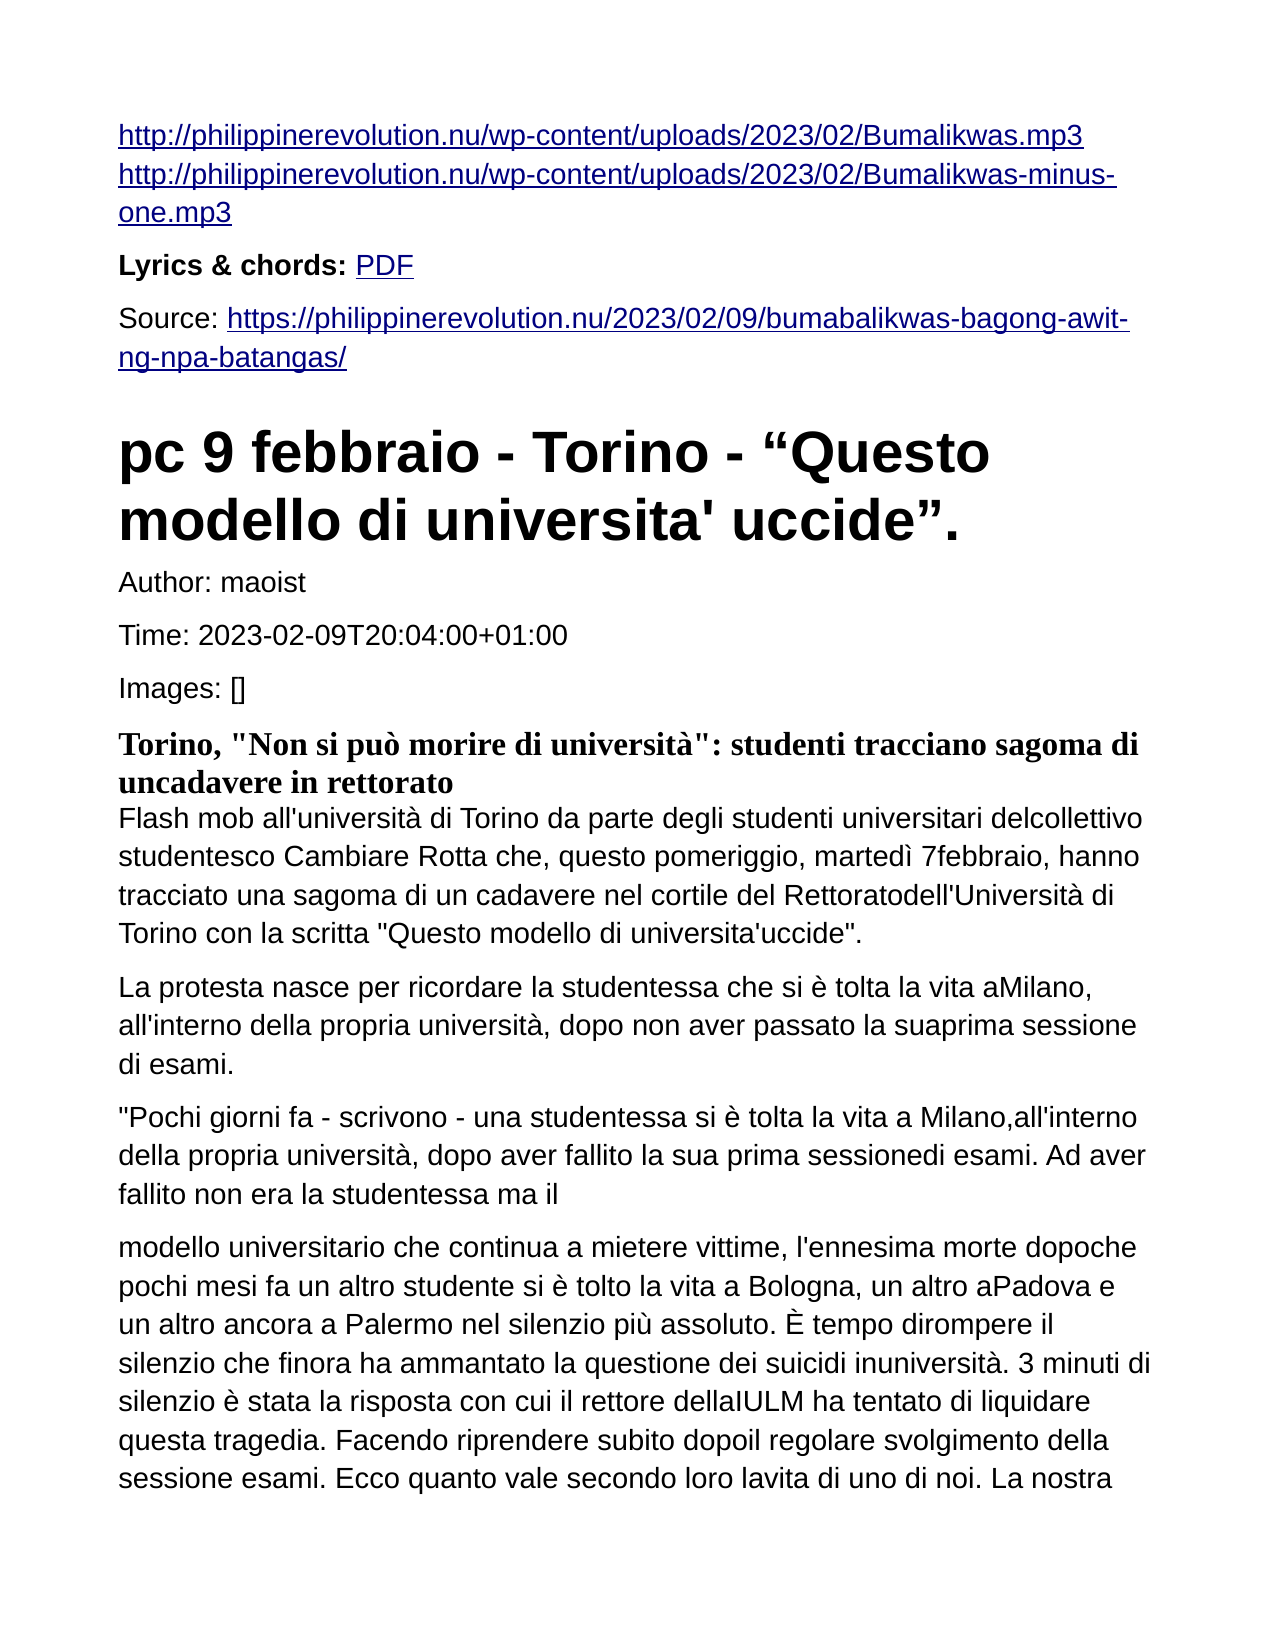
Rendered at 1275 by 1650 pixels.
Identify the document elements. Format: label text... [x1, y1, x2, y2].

text "Pochi giorni fa - scrivono - una studentessa si è tolta la vita a Milano,all'interno della propria università, dopo aver fallito la sua prima sessionedi esami. Ad aver fallito non era la studentessa ma il [118, 1100, 1157, 1210]
text Time: 2023-02-09T20:04:00+01:00 [118, 618, 1157, 651]
text Lyrics & chords: PDF [118, 248, 1157, 282]
text modello universitario che continua a mietere vittime, l'ennesima morte dopoche pochi mesi fa un altro studente si è tolto la vita a Bologna, un altro aPadova e un altro ancora a Palermo nel silenzio più assoluto. È tempo dirompere il silenzio che finora ha ammantato la questione dei suicidi inuniversità. 3 minuti di silenzio è stata la risposta con cui il rettore dellaIULM ha tentato di liquidare questa tragedia. Facendo riprendere subito dopoil regolare svolgimento della sessione esami. Ecco quanto vale secondo loro lavita di uno di noi. La nostra [118, 1230, 1157, 1495]
subtitle pc 9 febbraio - Torino - “Questo modello di universita' uccide”. [118, 418, 1157, 552]
text Flash mob all'università di Torino da parte degli studenti universitari delcollettivo studentesco Cambiare Rotta che, questo pomeriggio, martedì 7febbraio, hanno tracciato una sagoma di un cadavere nel cortile del Rettoratodell'Università di Torino con la scritta "Questo modello di universita'uccide". [118, 801, 1157, 950]
text Author: maoist [118, 565, 1157, 598]
subtitle Torino, "Non si può morire di università": studenti tracciano sagoma di uncadavere in rettorato [118, 724, 1157, 801]
text Images: [] [118, 671, 1157, 704]
text http://philippinerevolution.nu/wp-content/uploads/2023/02/Bumalikwas.mp3 http://philippinerevolution.nu/wp-content/uploads/2023/02/Bumalikwas-minus-one.mp3 [118, 118, 1157, 229]
text La protesta nasce per ricordare la studentessa che si è tolta la vita aMilano, all'interno della propria università, dopo non aver passato la suaprima sessione di esami. [118, 969, 1157, 1080]
text Source: https://philippinerevolution.nu/2023/02/09/bumabalikwas-bagong-awit-ng-npa-batangas/ [118, 301, 1157, 373]
